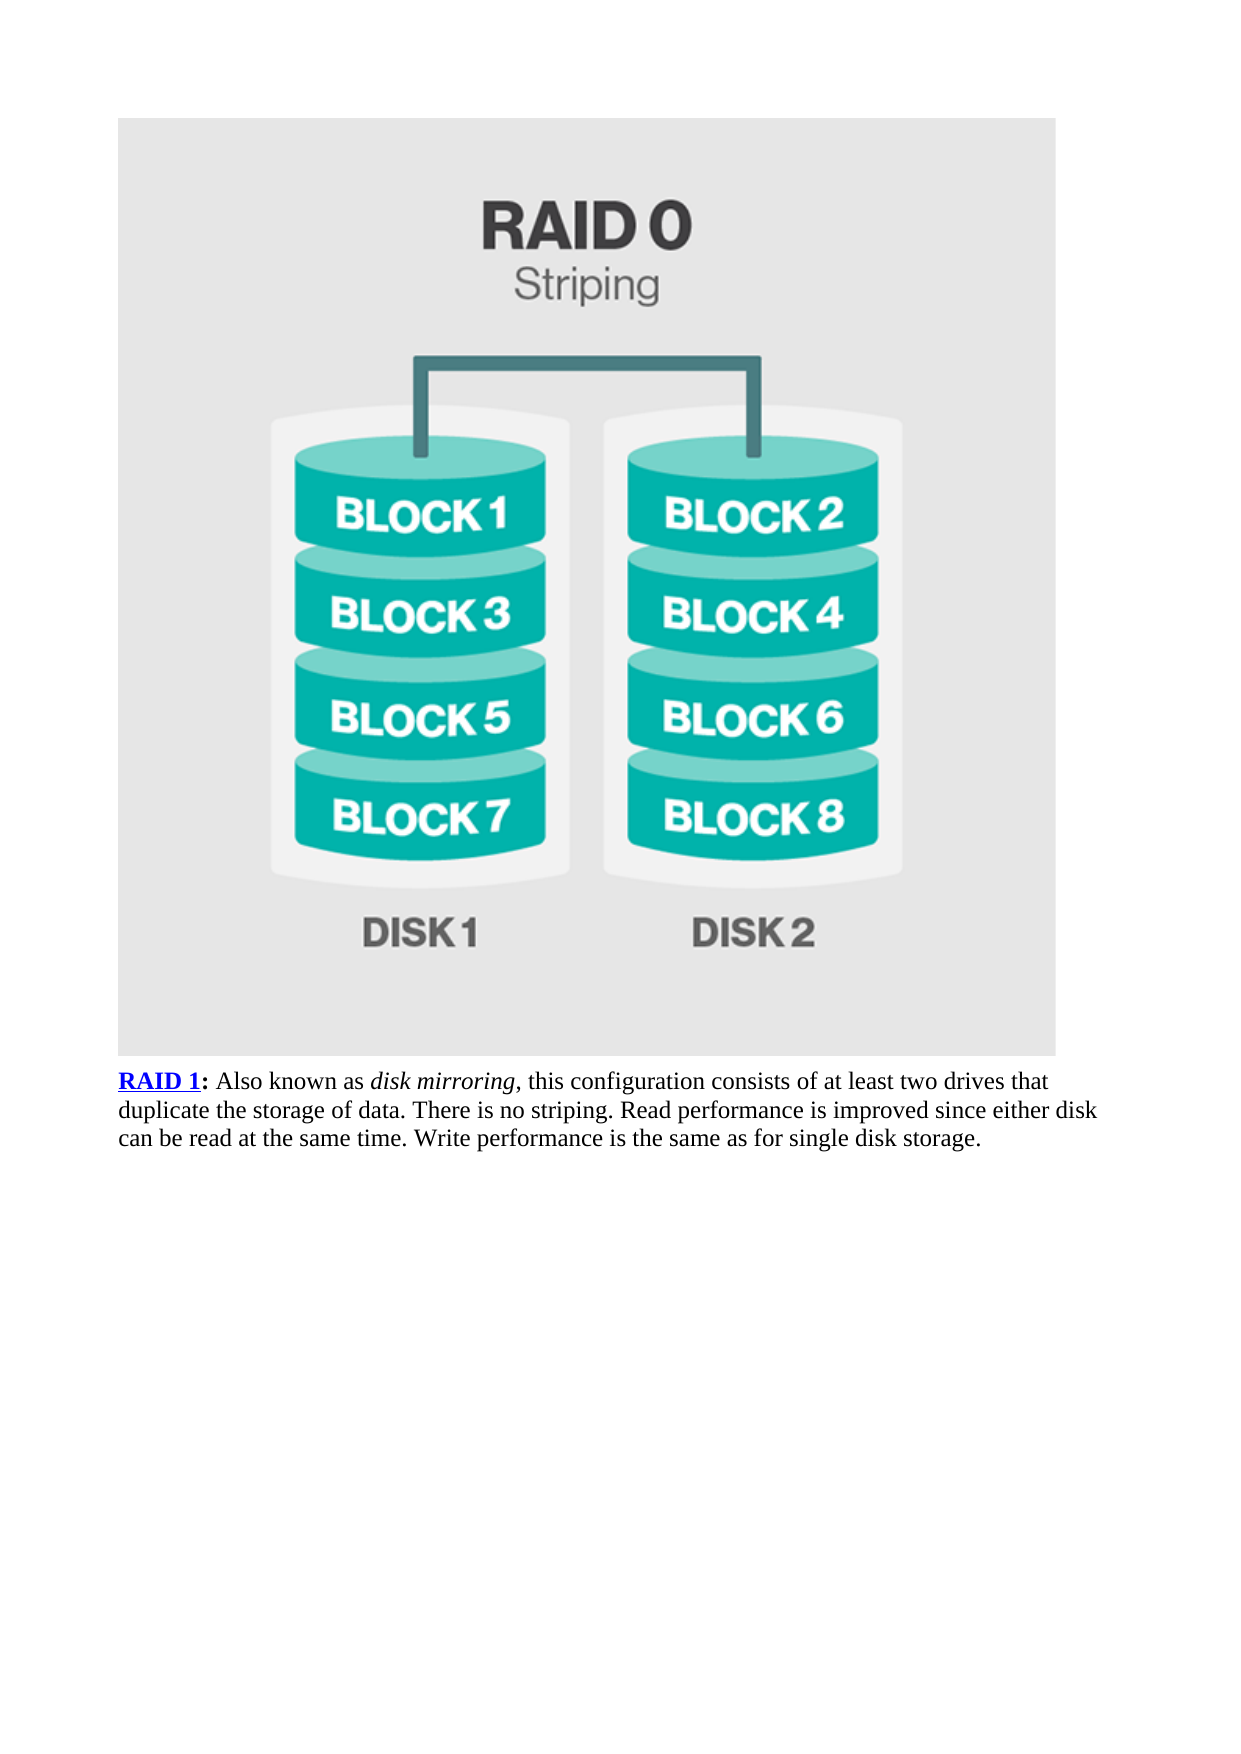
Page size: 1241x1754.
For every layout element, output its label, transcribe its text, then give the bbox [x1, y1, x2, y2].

text RAID 1: Also known as disk mirroring, this configuration consists of at least two drives that duplicate the storage of data. There is no striping. Read performance is improved since either disk can be read at the same time. Write performance is the same as for single disk storage. [118, 1066, 1122, 1152]
